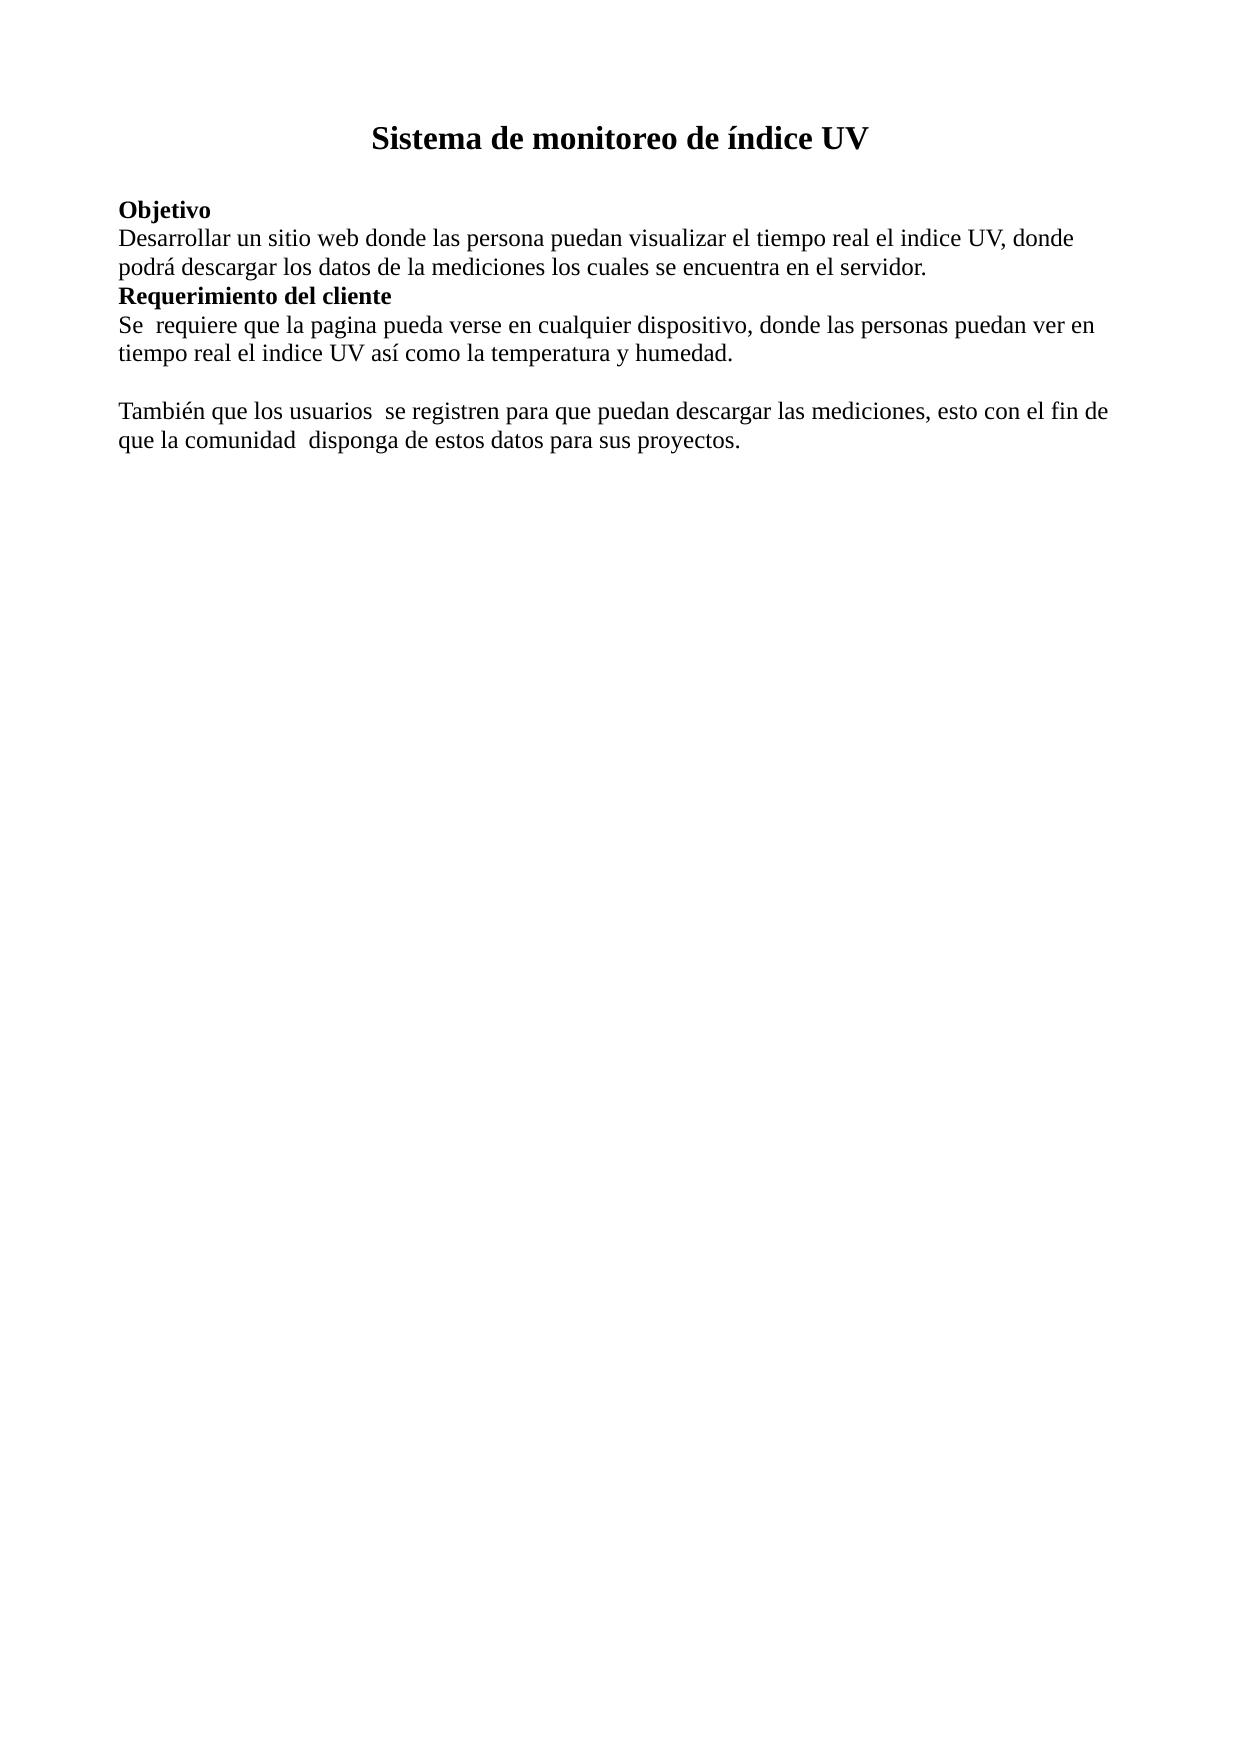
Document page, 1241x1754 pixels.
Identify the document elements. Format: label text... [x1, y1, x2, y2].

text Sistema de monitoreo de índice UV [118, 118, 1122, 156]
text Desarrollar un sitio web donde las persona puedan visualizar el tiempo real el indice UV, donde podrá descargar los datos de la mediciones los cuales se encuentra en el servidor. [118, 223, 1122, 281]
text Requerimiento del cliente [118, 281, 1122, 310]
text Objetivo [118, 195, 1122, 223]
text Se requiere que la pagina pueda verse en cualquier dispositivo, donde las personas puedan ver en tiempo real el indice UV así como la temperatura y humedad. También que los usuarios se registren para que puedan descargar las mediciones, esto con el fin de que la comunidad disponga de estos datos para sus proyectos. [118, 310, 1122, 453]
